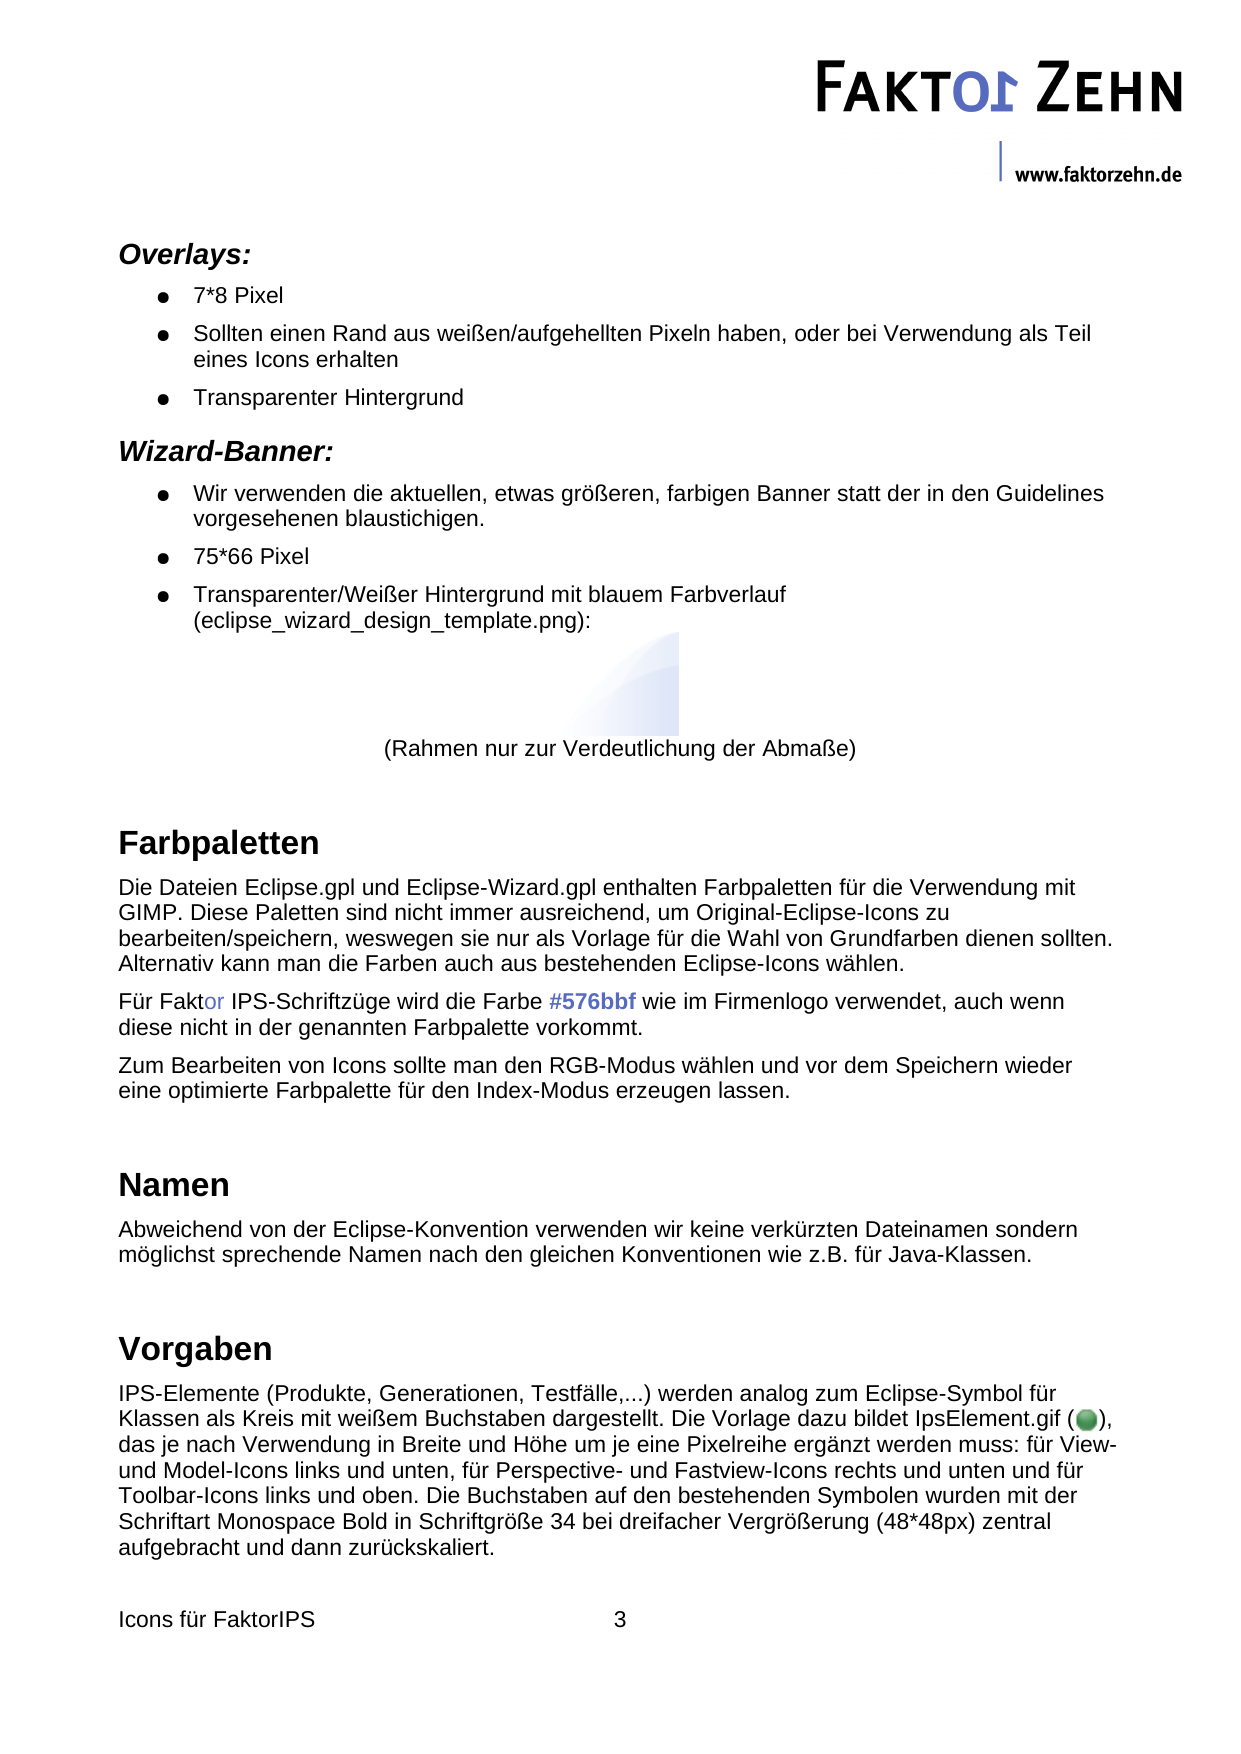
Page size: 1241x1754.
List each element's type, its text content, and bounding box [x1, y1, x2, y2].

subtitle Namen [118, 1167, 1122, 1204]
picture [1075, 1408, 1099, 1433]
picture [561, 632, 679, 736]
subtitle Overlays: [118, 238, 1122, 271]
text Abweichend von der Eclipse-Konvention verwenden wir keine verkürzten Dateinamen sondern möglichst sprechende Namen nach den gleichen Konventionen wie z.B. für Java-Klassen. [118, 1216, 1122, 1267]
subtitle Wizard-Banner: [118, 435, 1122, 468]
list Transparenter/Weißer Hintergrund mit blauem Farbverlauf (eclipse_wizard_design_template.png): [156, 582, 1122, 633]
list Sollten einen Rand aus weißen/aufgehellten Pixeln haben, oder bei Verwendung als Teil eines Icons erhalten [156, 321, 1122, 372]
list 7*8 Pixel [156, 283, 1122, 308]
text Die Dateien Eclipse.gpl und Eclipse-Wizard.gpl enthalten Farbpaletten für die Verwendung mit GIMP. Diese Paletten sind nicht immer ausreichend, um Original-Eclipse-Icons zu bearbeiten/speichern, weswegen sie nur als Vorlage für die Wahl von Grundfarben dienen sollten. Alternativ kann man die Farben auch aus bestehenden Eclipse-Icons wählen. [118, 874, 1122, 976]
text (Rahmen nur zur Verdeutlichung der Abmaße) [118, 645, 1122, 762]
text Zum Bearbeiten von Icons sollte man den RGB-Modus wählen und vor dem Speichern wieder eine optimierte Farbpalette für den Index-Modus erzeugen lassen. [118, 1052, 1122, 1103]
list Wir verwenden die aktuellen, etwas größeren, farbigen Banner statt der in den Guidelines vorgesehenen blaustichigen. [156, 480, 1122, 531]
list 75*66 Pixel [156, 544, 1122, 569]
text IPS-Elemente (Produkte, Generationen, Testfälle,...) werden analog zum Eclipse-Symbol für Klassen als Kreis mit weißem Buchstaben dargestellt. Die Vorlage dazu bildet IpsElement.gif (), das je nach Verwendung in Breite und Höhe um je eine Pixelreihe ergänzt werden muss: für View- und Model-Icons links und unten, für Perspective- und Fastview-Icons rechts und unten und für Toolbar-Icons links und oben. Die Buchstaben auf den bestehenden Symbolen wurden mit der Schriftart Monospace Bold in Schriftgröße 34 bei dreifacher Vergrößerung (48*48px) zentral aufgebracht und dann zurückskaliert. [118, 1380, 1122, 1560]
subtitle Farbpaletten [118, 824, 1122, 862]
list Transparenter Hintergrund [156, 384, 1122, 410]
text Für Faktor IPS-Schriftzüge wird die Farbe #576bbf wie im Firmenlogo verwendet, auch wenn diese nicht in der genannten Farbpalette vorkommt. [118, 989, 1122, 1040]
subtitle Vorgaben [118, 1330, 1122, 1368]
